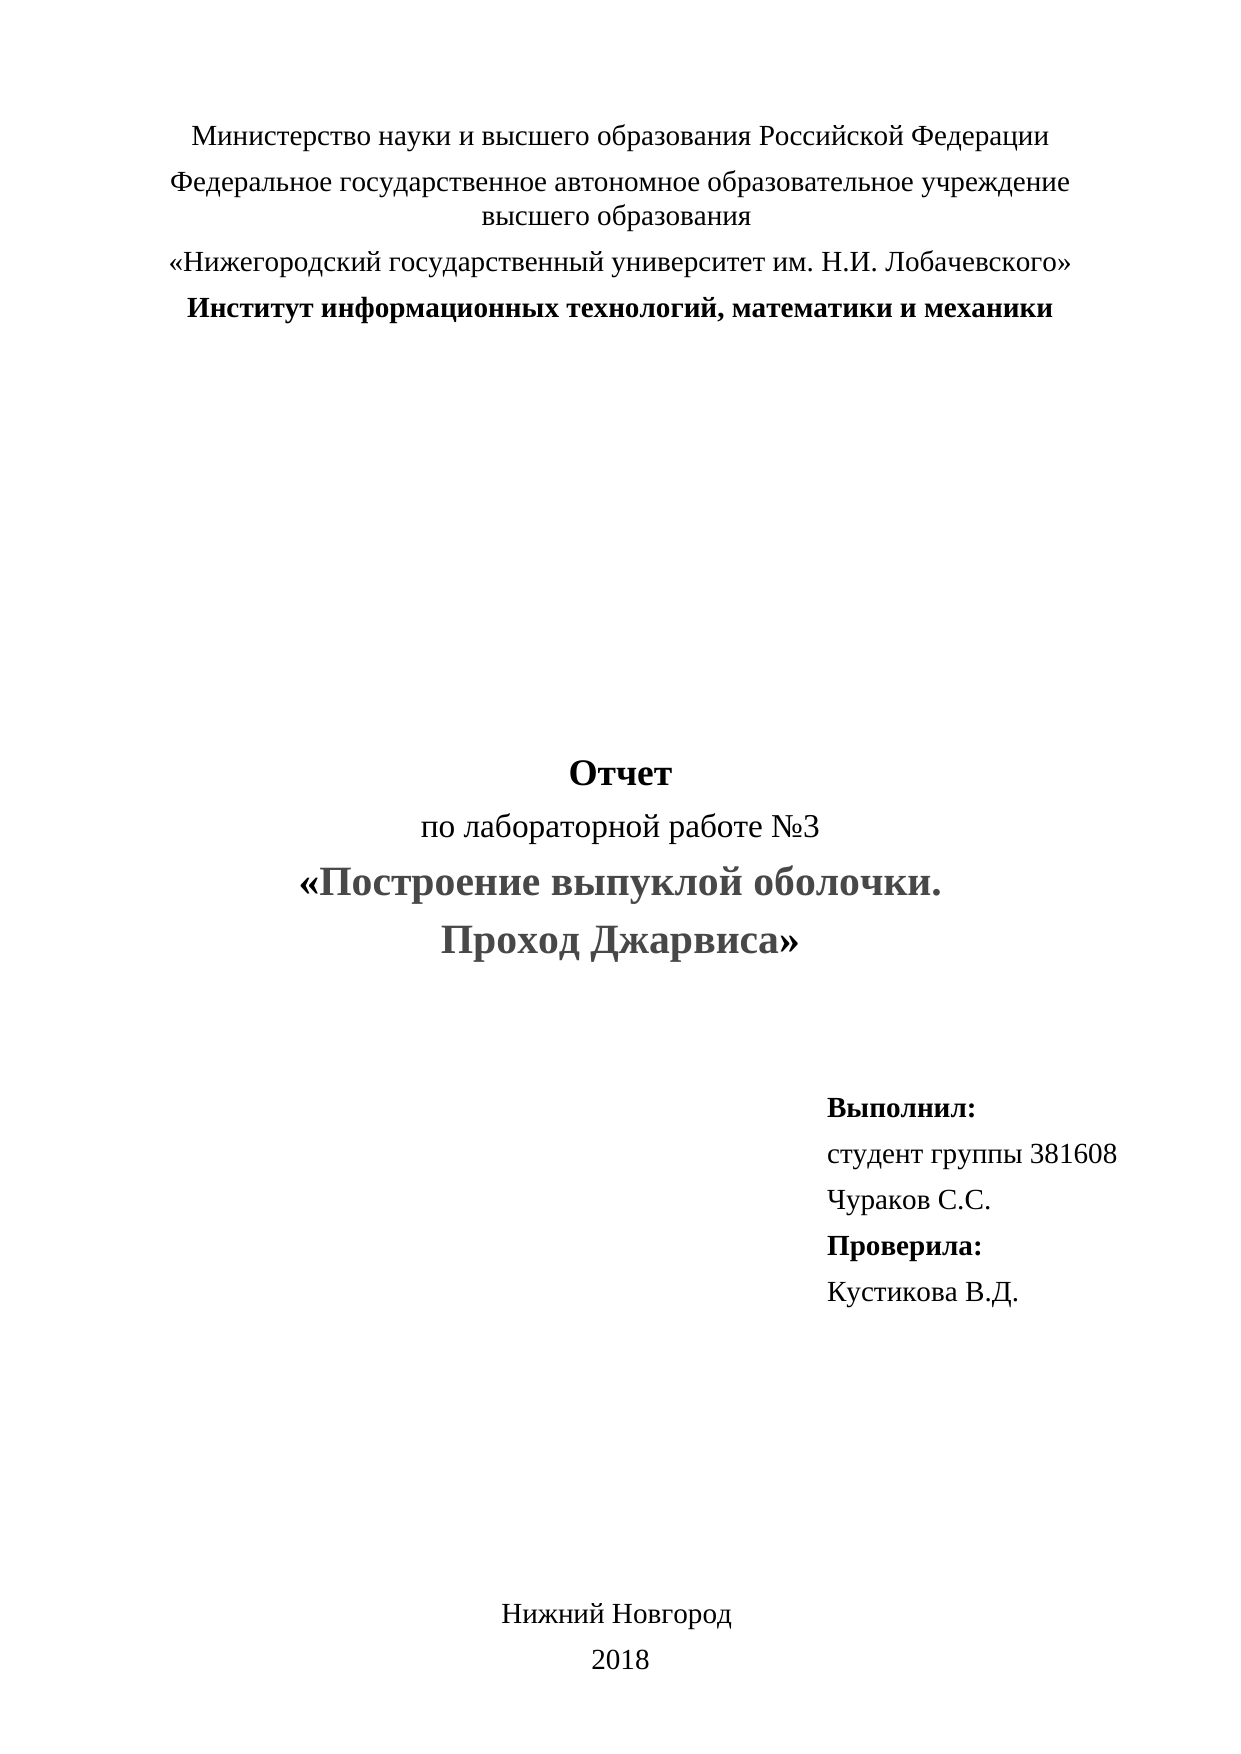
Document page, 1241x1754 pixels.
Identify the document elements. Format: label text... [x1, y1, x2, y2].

text «Нижегородский государственный университет им. Н.И. Лобачевского» [118, 244, 1122, 277]
text студент группы 381608 [827, 1136, 1122, 1169]
text Чураков С.С. [827, 1182, 1122, 1216]
text Институт информационных технологий, математики и механики [118, 290, 1122, 323]
text Нижний Новгород [118, 1596, 1122, 1630]
text Проверила: [827, 1228, 1122, 1262]
text по лабораторной работе №3 [118, 806, 1122, 844]
text Проход Джарвиса» [118, 915, 1122, 963]
text «Построение выпуклой оболочки. [118, 857, 1122, 904]
text Кустикова В.Д. [827, 1274, 1122, 1308]
text Министерство науки и высшего образования Российской Федерации [118, 118, 1122, 152]
text Выполнил: [827, 1090, 1122, 1123]
text 2018 [118, 1642, 1122, 1676]
text Федеральное государственное автономное образовательное учреждение высшего образования [118, 164, 1122, 231]
text Отчет [118, 750, 1122, 793]
